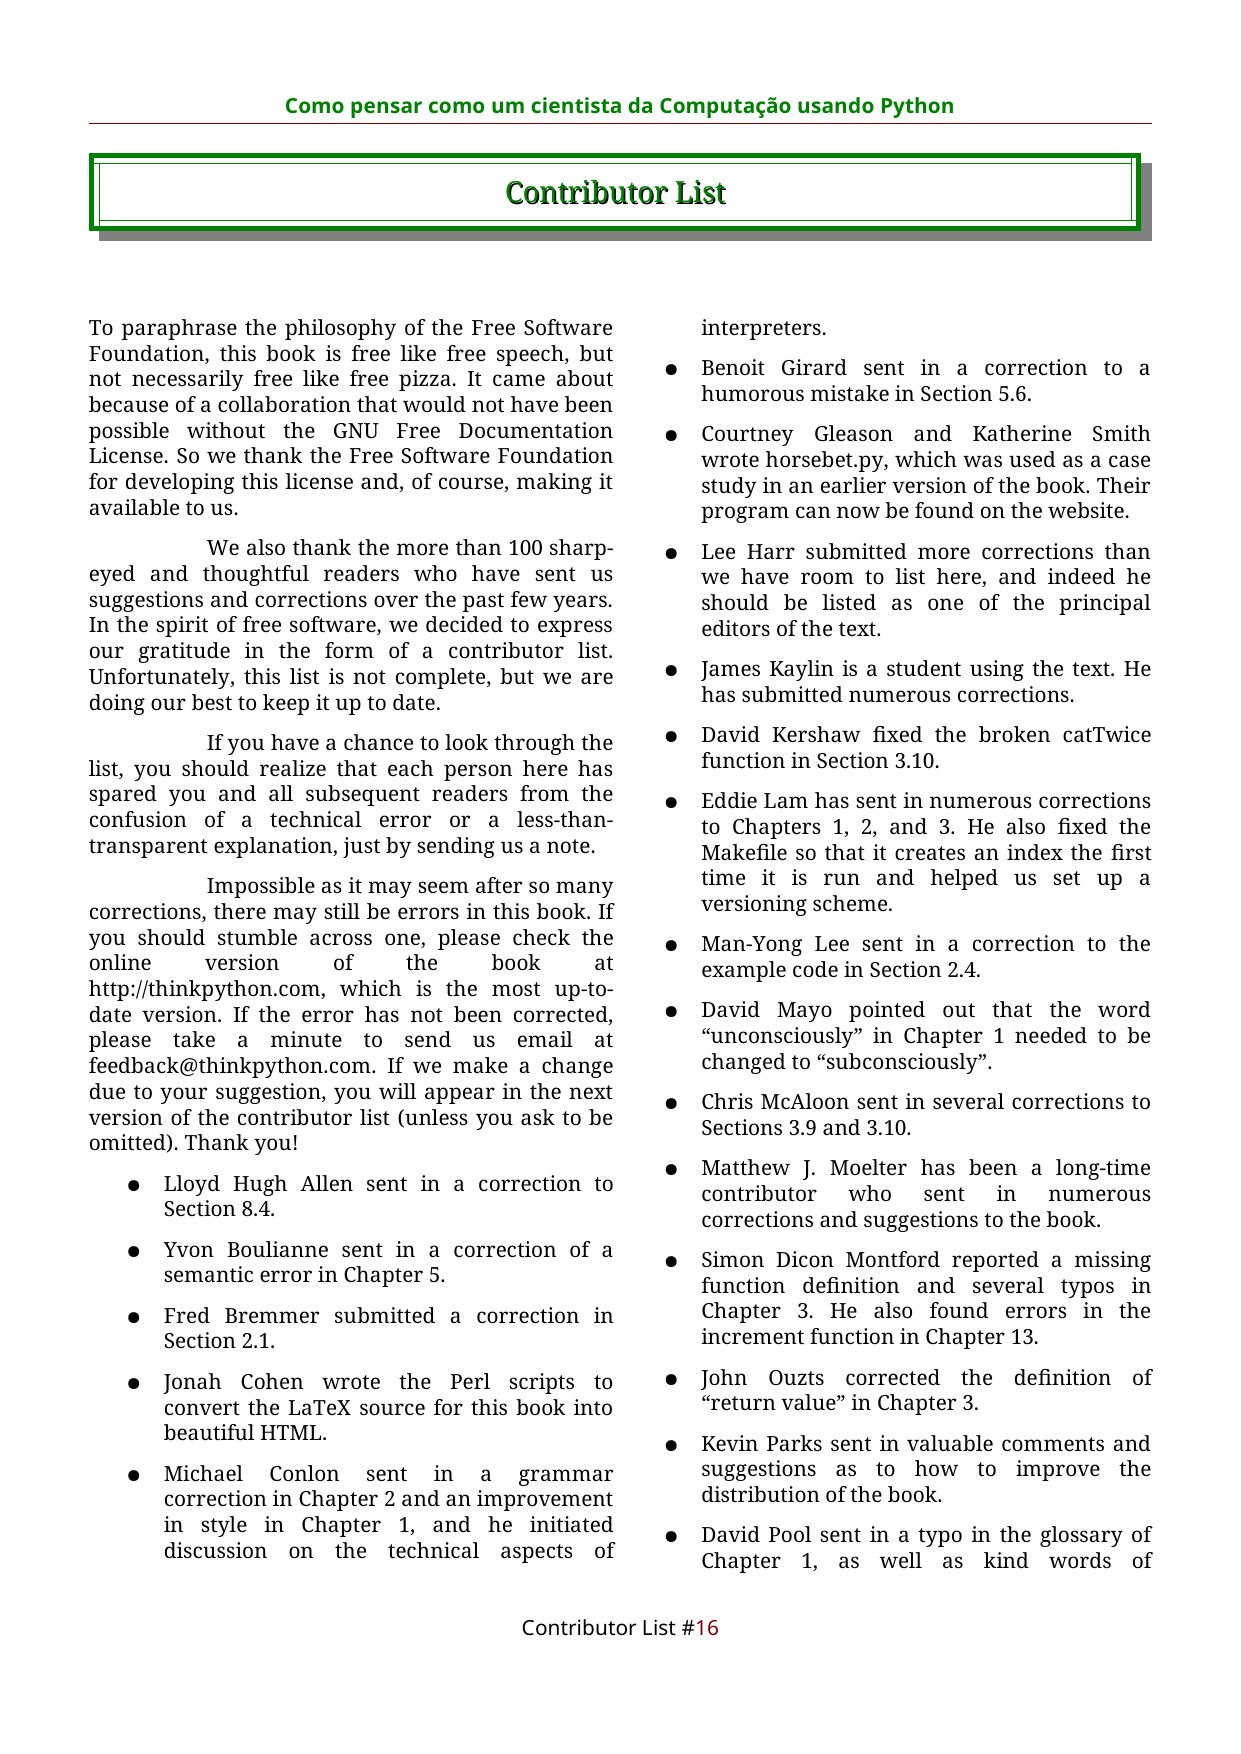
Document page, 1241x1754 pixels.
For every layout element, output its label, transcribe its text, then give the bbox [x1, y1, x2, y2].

subtitle [94, 158, 1131, 163]
list Michael Conlon sent in a grammar correction in Chapter 2 and an improvement in style in Chapter 1, and he initiated discussion on the technical aspects of [126, 1458, 614, 1564]
list Fred Bremmer submitted a correction in Section 2.1. [126, 1301, 614, 1355]
text Impossible as it may seem after so many corrections, there may still be errors in this book. If you should stumble across one, please check the online version of the book at http://thinkpython.com, which is the most up-to-date version. If the error has not been corrected, please take a minute to send us email at feedback@thinkpython.com. If we make a change due to your suggestion, you will appear in the next version of the contributor list (unless you ask to be omitted). Thank you! [88, 871, 614, 1157]
text To paraphrase the philosophy of the Free Software Foundation, this book is free like free speech, but not necessarily free like free pizza. It came about because of a collaboration that would not have been possible without the GNU Free Documentation License. So we thank the Free Software Foundation for developing this license and, of course, making it available to us. [88, 313, 614, 521]
list David Pool sent in a typo in the glossary of Chapter 1, as well as kind words of [663, 1520, 1152, 1574]
list Chris McAloon sent in several corrections to Sections 3.9 and 3.10. [663, 1087, 1152, 1141]
list Courtney Gleason and Katherine Smith wrote horsebet.py, which was used as a case study in an earlier version of the book. Their program can now be found on the website. [663, 419, 1152, 525]
list Simon Dicon Montford reported a missing function deﬁnition and several typos in Chapter 3. He also found errors in the increment function in Chapter 13. [663, 1245, 1152, 1351]
list Yvon Boulianne sent in a correction of a semantic error in Chapter 5. [126, 1235, 614, 1289]
list Benoit Girard sent in a correction to a humorous mistake in Section 5.6. [663, 353, 1152, 407]
list interpreters. [663, 313, 1152, 341]
text If you have a chance to look through the list, you should realize that each person here has spared you and all subsequent readers from the confusion of a technical error or a less-than-transparent explanation, just by sending us a note. [88, 728, 614, 859]
list John Ouzts corrected the deﬁnition of “return value” in Chapter 3. [663, 1362, 1152, 1417]
list David Mayo pointed out that the word “unconsciously” in Chapter 1 needed to be changed to “subconsciously”. [663, 995, 1152, 1075]
list Kevin Parks sent in valuable comments and suggestions as to how to improve the distribution of the book. [663, 1428, 1152, 1508]
list Lloyd Hugh Allen sent in a correction to Section 8.4. [126, 1169, 614, 1223]
list Man-Yong Lee sent in a correction to the example code in Section 2.4. [663, 929, 1152, 984]
list Eddie Lam has sent in numerous corrections to Chapters 1, 2, and 3. He also ﬁxed the Makeﬁle so that it creates an index the ﬁrst time it is run and helped us set up a versioning scheme. [663, 786, 1152, 918]
list Matthew J. Moelter has been a long-time contributor who sent in numerous corrections and suggestions to the book. [663, 1153, 1152, 1233]
list Jonah Cohen wrote the Perl scripts to convert the LaTeX source for this book into beautiful HTML. [126, 1367, 614, 1447]
list David Kershaw ﬁxed the broken catTwice function in Section 3.10. [663, 720, 1152, 774]
subtitle [100, 221, 1136, 226]
list James Kaylin is a student using the text. He has submitted numerous corrections. [663, 654, 1152, 708]
text We also thank the more than 100 sharp-eyed and thoughtful readers who have sent us suggestions and corrections over the past few years. In the spirit of free software, we decided to express our gratitude in the form of a contributor list. Unfortunately, this list is not complete, but we are doing our best to keep it up to date. [88, 533, 614, 716]
subtitle Contributor List [100, 164, 1131, 220]
list Lee Harr submitted more corrections than we have room to list here, and indeed he should be listed as one of the principal editors of the text. [663, 537, 1152, 642]
